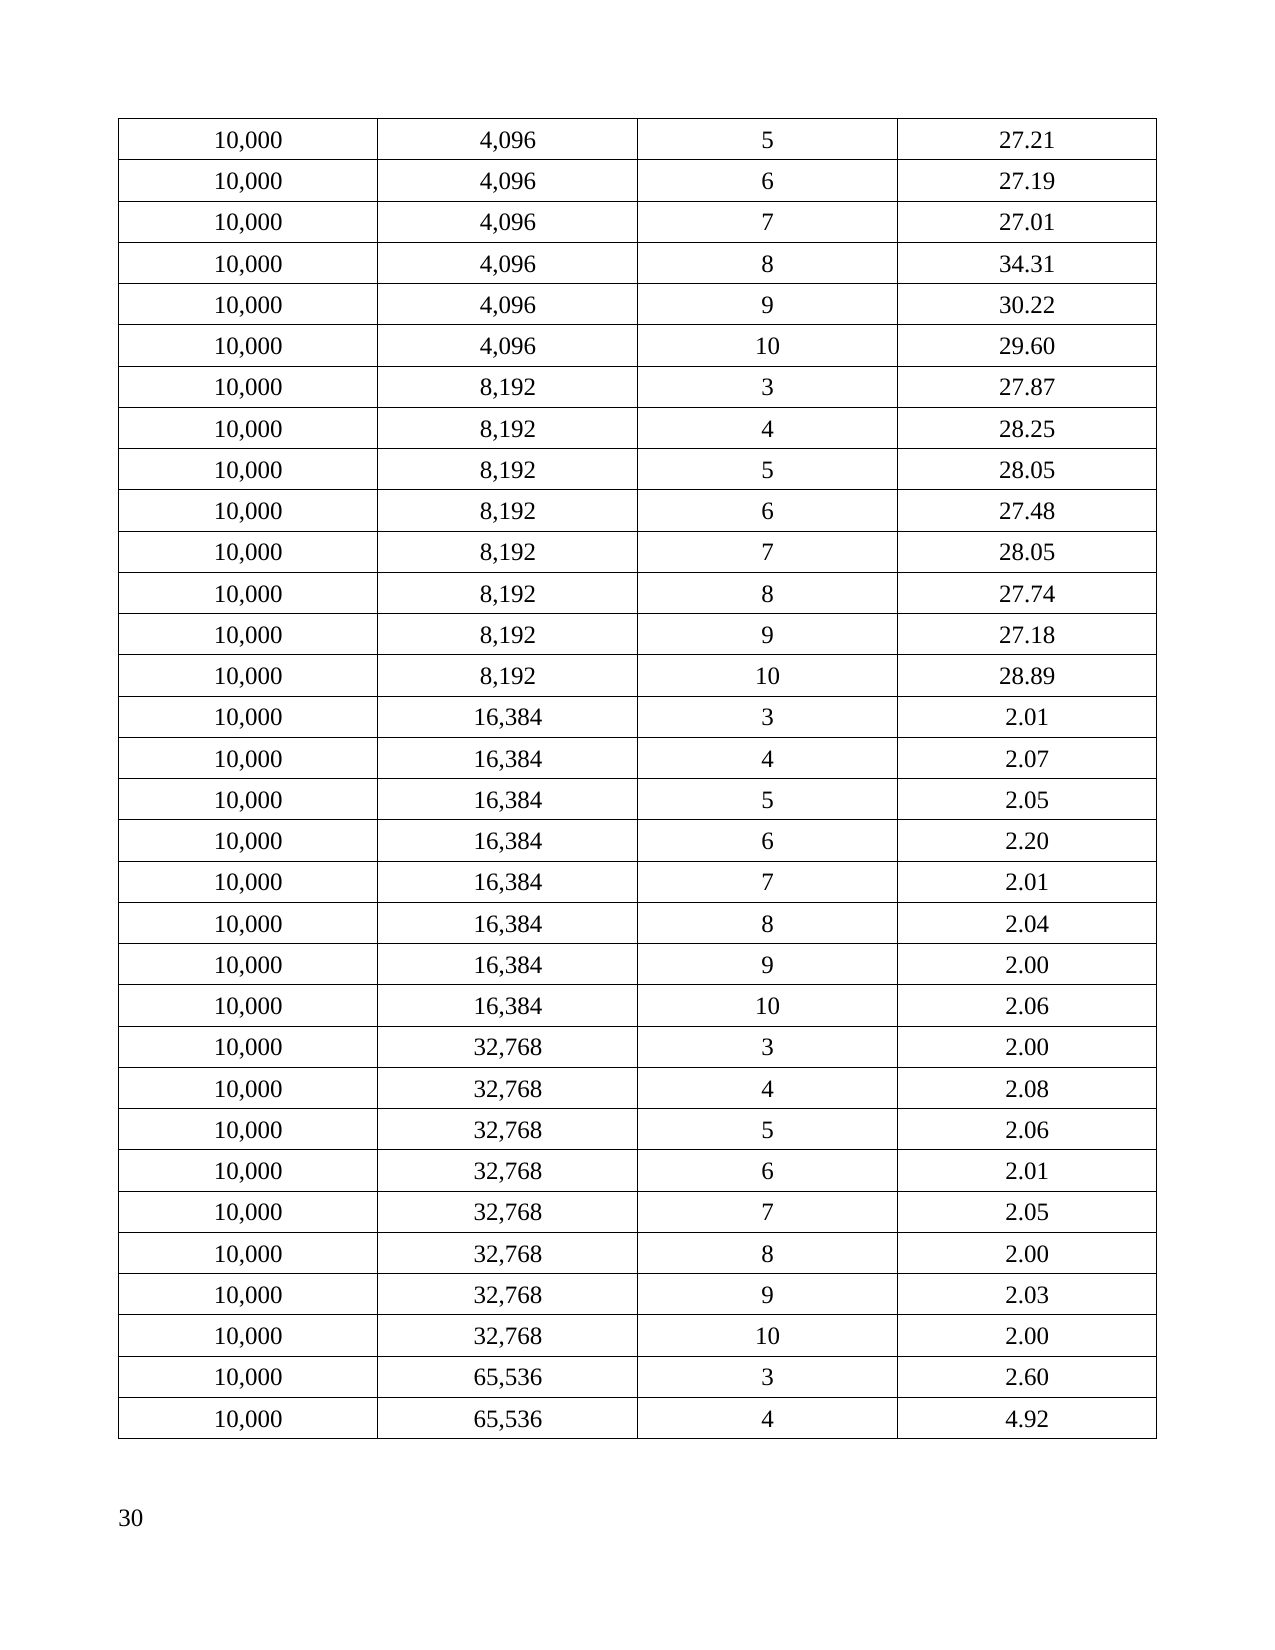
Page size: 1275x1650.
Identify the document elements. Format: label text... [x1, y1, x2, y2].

table_cell 4 [638, 408, 897, 448]
table_cell 2.01 [898, 697, 1156, 737]
table_cell 34.31 [898, 243, 1156, 283]
table_cell 8,192 [378, 408, 637, 448]
table_cell 2.06 [898, 985, 1156, 1026]
table_cell 2.01 [898, 862, 1156, 902]
table_cell 10,000 [119, 1068, 377, 1108]
table_cell 5 [638, 779, 897, 819]
table_cell 27.19 [898, 160, 1156, 201]
table_cell 65,536 [378, 1398, 637, 1438]
table_cell 8 [638, 1233, 897, 1273]
table_cell 4 [638, 1398, 897, 1438]
table_cell 10,000 [119, 903, 377, 943]
table_cell 10,000 [119, 408, 377, 448]
table_cell 3 [638, 367, 897, 407]
table_cell 2.08 [898, 1068, 1156, 1108]
table_cell 4,096 [378, 160, 637, 201]
table_cell 10,000 [119, 1357, 377, 1397]
table_cell 5 [638, 449, 897, 489]
table_cell 10,000 [119, 1192, 377, 1232]
table_cell 4,096 [378, 119, 637, 159]
table_cell 27.87 [898, 367, 1156, 407]
table_cell 4,096 [378, 325, 637, 366]
table_cell 10,000 [119, 944, 377, 984]
table_cell 10,000 [119, 119, 377, 159]
table_cell 2.00 [898, 944, 1156, 984]
table_cell 7 [638, 532, 897, 572]
table_cell 9 [638, 614, 897, 654]
table_cell 5 [638, 1109, 897, 1149]
table_cell 10,000 [119, 1274, 377, 1314]
table_cell 16,384 [378, 944, 637, 984]
table_cell 8,192 [378, 490, 637, 531]
table_cell 2.60 [898, 1357, 1156, 1397]
table_cell 27.21 [898, 119, 1156, 159]
table_cell 10,000 [119, 1150, 377, 1191]
table_cell 3 [638, 697, 897, 737]
table_cell 10,000 [119, 325, 377, 366]
table_cell 8,192 [378, 367, 637, 407]
table_cell 2.04 [898, 903, 1156, 943]
table_cell 8 [638, 573, 897, 613]
table_cell 10 [638, 325, 897, 366]
table_cell 10,000 [119, 573, 377, 613]
table_cell 10,000 [119, 367, 377, 407]
table_cell 32,768 [378, 1068, 637, 1108]
table_cell 4,096 [378, 202, 637, 242]
table_cell 10,000 [119, 1109, 377, 1149]
table_cell 10,000 [119, 1233, 377, 1273]
table_cell 6 [638, 1150, 897, 1191]
table_cell 32,768 [378, 1150, 637, 1191]
table_cell 4 [638, 1068, 897, 1108]
table_cell 16,384 [378, 820, 637, 861]
table_cell 10 [638, 655, 897, 696]
table_cell 10,000 [119, 449, 377, 489]
table_cell 32,768 [378, 1027, 637, 1067]
table_cell 4 [638, 738, 897, 778]
table_cell 8 [638, 903, 897, 943]
table_cell 2.00 [898, 1027, 1156, 1067]
table_cell 32,768 [378, 1109, 637, 1149]
table_cell 27.18 [898, 614, 1156, 654]
table_cell 10,000 [119, 202, 377, 242]
table_cell 8,192 [378, 449, 637, 489]
table_cell 16,384 [378, 779, 637, 819]
table_cell 6 [638, 490, 897, 531]
table_cell 8,192 [378, 532, 637, 572]
table_cell 30.22 [898, 284, 1156, 324]
table_cell 5 [638, 119, 897, 159]
table_cell 8 [638, 243, 897, 283]
table_cell 9 [638, 1274, 897, 1314]
table_cell 16,384 [378, 738, 637, 778]
table_cell 65,536 [378, 1357, 637, 1397]
table_cell 2.00 [898, 1315, 1156, 1356]
table_cell 10,000 [119, 779, 377, 819]
table_cell 2.05 [898, 1192, 1156, 1232]
table_cell 2.07 [898, 738, 1156, 778]
table_cell 2.20 [898, 820, 1156, 861]
table_cell 10,000 [119, 1027, 377, 1067]
table_cell 28.25 [898, 408, 1156, 448]
table_cell 10,000 [119, 243, 377, 283]
table_cell 32,768 [378, 1315, 637, 1356]
table_cell 2.01 [898, 1150, 1156, 1191]
table_cell 10,000 [119, 160, 377, 201]
table_cell 32,768 [378, 1192, 637, 1232]
table_cell 4.92 [898, 1398, 1156, 1438]
table_cell 28.05 [898, 449, 1156, 489]
table_cell 10,000 [119, 738, 377, 778]
table_cell 27.74 [898, 573, 1156, 613]
table_cell 16,384 [378, 697, 637, 737]
table_cell 2.06 [898, 1109, 1156, 1149]
table_cell 32,768 [378, 1233, 637, 1273]
table_cell 6 [638, 820, 897, 861]
table_cell 32,768 [378, 1274, 637, 1314]
table_cell 2.03 [898, 1274, 1156, 1314]
table_cell 8,192 [378, 655, 637, 696]
table_cell 7 [638, 1192, 897, 1232]
table_cell 10,000 [119, 985, 377, 1026]
table_cell 9 [638, 944, 897, 984]
table_cell 10,000 [119, 532, 377, 572]
table_cell 3 [638, 1027, 897, 1067]
table_cell 10,000 [119, 655, 377, 696]
table_cell 10 [638, 1315, 897, 1356]
table_cell 2.00 [898, 1233, 1156, 1273]
table_cell 10,000 [119, 1398, 377, 1438]
table_cell 7 [638, 202, 897, 242]
table_cell 10,000 [119, 284, 377, 324]
table_cell 10,000 [119, 490, 377, 531]
table_cell 16,384 [378, 903, 637, 943]
table_cell 10,000 [119, 820, 377, 861]
table_cell 10,000 [119, 1315, 377, 1356]
table_cell 27.48 [898, 490, 1156, 531]
table_cell 2.05 [898, 779, 1156, 819]
table_cell 10,000 [119, 862, 377, 902]
table_cell 29.60 [898, 325, 1156, 366]
table_cell 10 [638, 985, 897, 1026]
table_cell 8,192 [378, 614, 637, 654]
table_cell 6 [638, 160, 897, 201]
table_cell 28.89 [898, 655, 1156, 696]
table_cell 28.05 [898, 532, 1156, 572]
table_cell 8,192 [378, 573, 637, 613]
table_cell 7 [638, 862, 897, 902]
table_cell 16,384 [378, 862, 637, 902]
table_cell 27.01 [898, 202, 1156, 242]
table_cell 4,096 [378, 284, 637, 324]
table_cell 3 [638, 1357, 897, 1397]
table_cell 9 [638, 284, 897, 324]
table_cell 16,384 [378, 985, 637, 1026]
table_cell 10,000 [119, 697, 377, 737]
table_cell 4,096 [378, 243, 637, 283]
table_cell 10,000 [119, 614, 377, 654]
